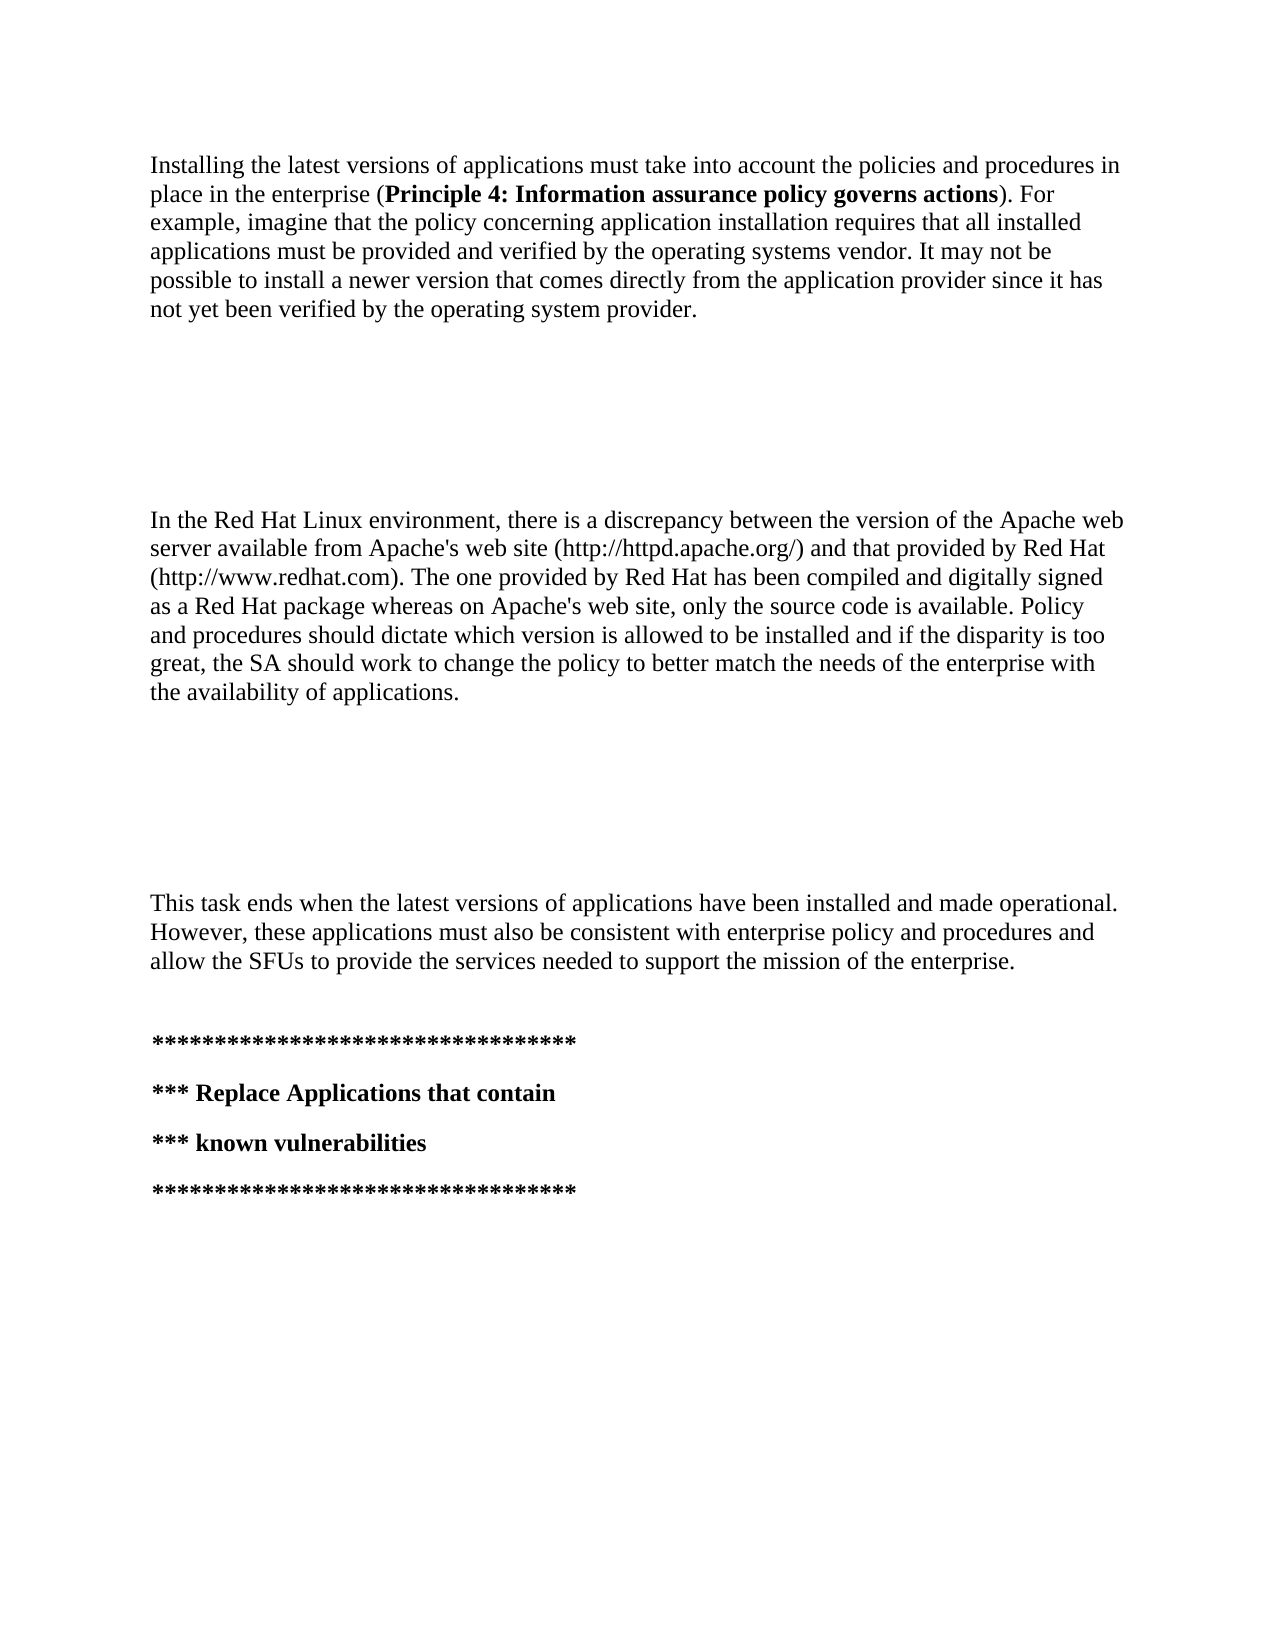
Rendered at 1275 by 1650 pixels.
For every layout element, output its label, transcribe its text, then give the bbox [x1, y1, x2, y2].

text In the Red Hat Linux environment, there is a discrepancy between the version of the Apache web server available from Apache's web site (http://httpd.apache.org/) and that provided by Red Hat (http://www.redhat.com). The one provided by Red Hat has been compiled and digitally signed as a Red Hat package whereas on Apache's web site, only the source code is available. Policy and procedures should dictate which version is allowed to be installed and if the disparity is too great, the SA should work to change the policy to better match the needs of the enterprise with the availability of applications. [150, 505, 1125, 706]
table_header [674, 985, 1122, 1017]
table_header [1123, 985, 1134, 1017]
text Installing the latest versions of applications must take into account the policies and procedures in place in the enterprise (Principle 4: Information assurance policy governs actions). For example, imagine that the policy concerning application installation requires that all installed applications must be provided and verified by the operating systems vendor. It may not be possible to install a newer version that comes directly from the application provider since it has not yet been verified by the operating system provider. [150, 150, 1125, 322]
table_header [150, 985, 674, 1017]
text This task ends when the latest versions of applications have been installed and made operational. However, these applications must also be consistent with enterprise policy and procedures and allow the SFUs to provide the services needed to support the mission of the enterprise. [150, 888, 1125, 974]
table_cell [674, 1017, 1122, 1464]
table_cell ********************************** *** Replace Applications that contain *** known vulnerabilities ********************************** [150, 1017, 674, 1464]
table_cell [1123, 1017, 1134, 1464]
